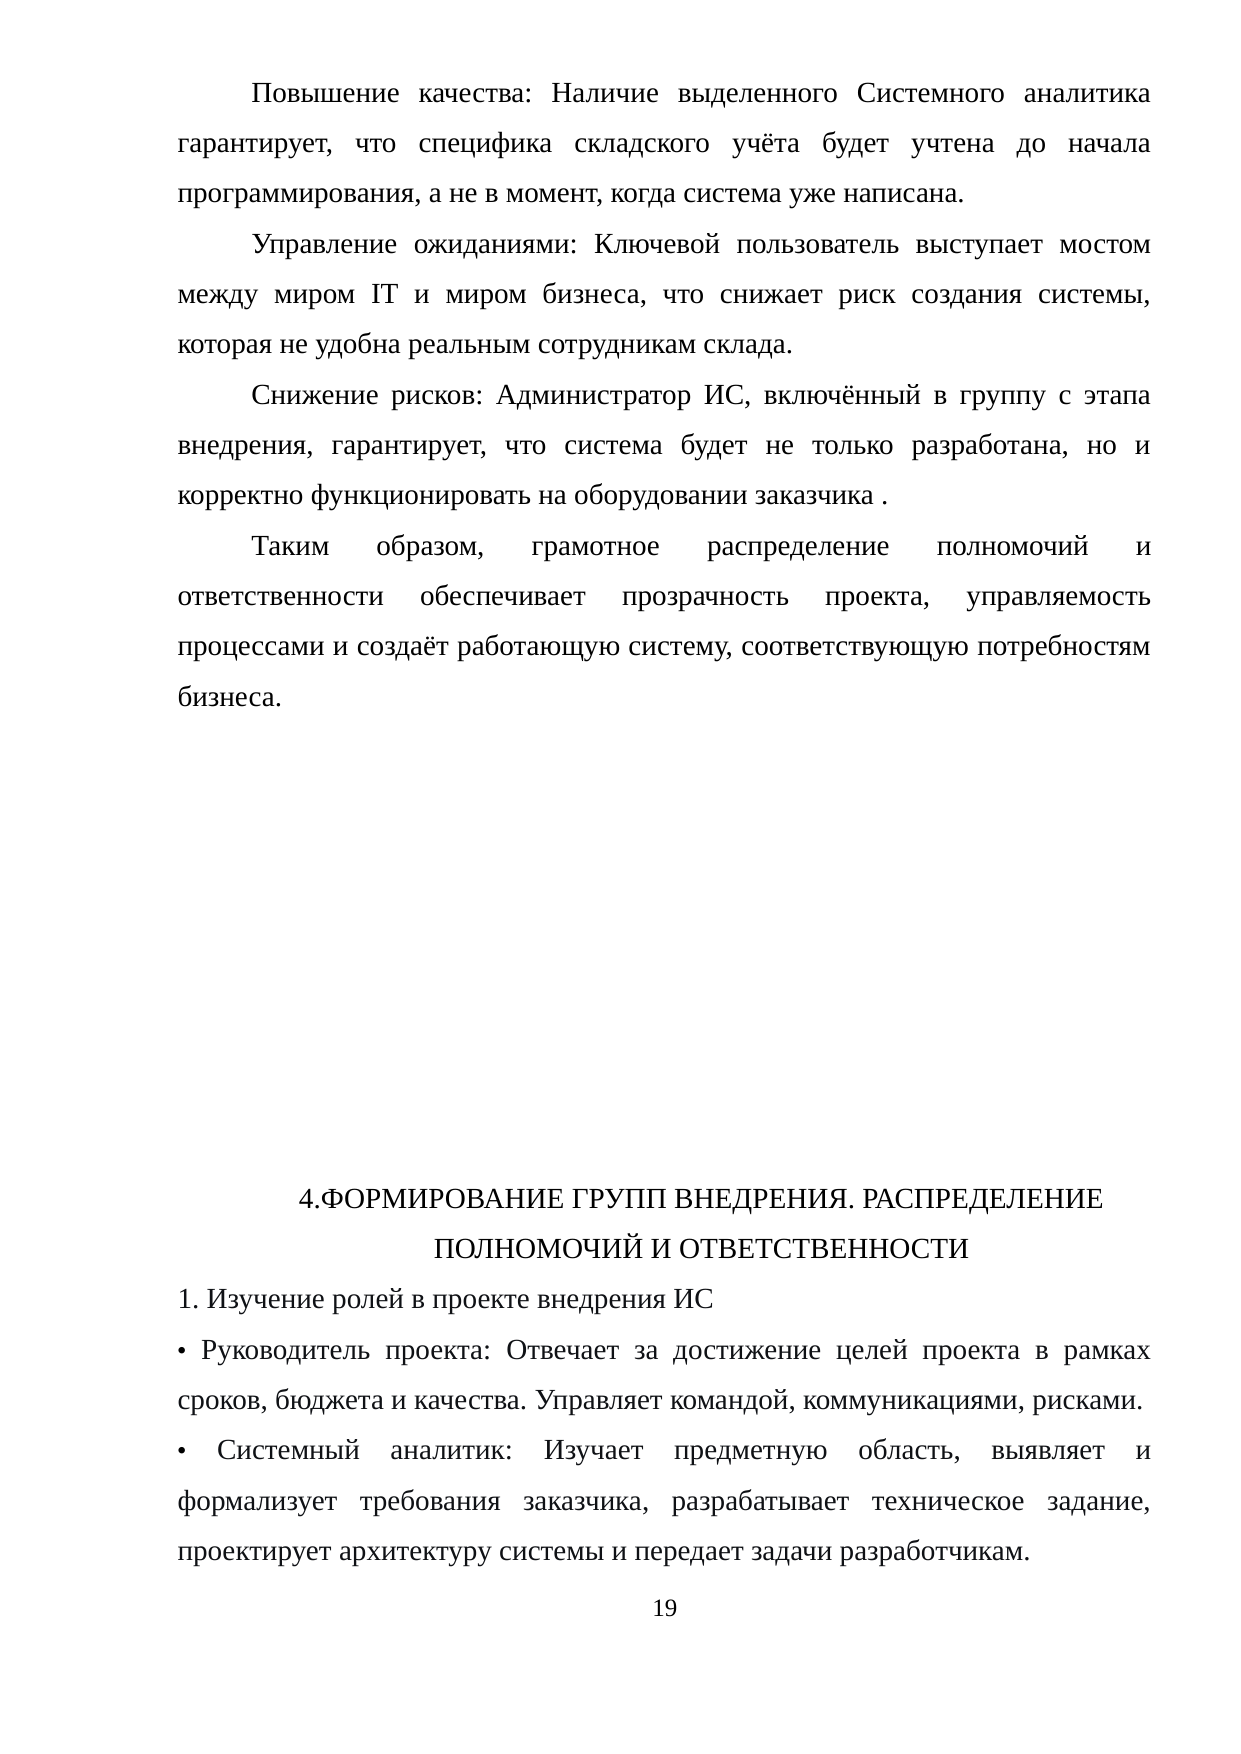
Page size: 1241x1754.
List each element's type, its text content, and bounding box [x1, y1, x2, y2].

subtitle 1. Изучение ролей в проекте внедрения ИС [177, 1282, 1152, 1315]
text ПОЛНОМОЧИЙ И ОТВЕТСТВЕННОСТИ [177, 1231, 1152, 1265]
list Системный аналитик: Изучает предметную область, выявляет и формализует требования заказчика, разрабатывает техническое задание, проектирует архитектуру системы и передает задачи разработчикам. [177, 1432, 1152, 1567]
list Руководитель проекта: Отвечает за достижение целей проекта в рамках сроков, бюджета и качества. Управляет командой, коммуникациями, рисками. [177, 1332, 1152, 1416]
text Повышение качества: Наличие выделенного Системного аналитика гарантирует, что специфика складского учёта будет учтена до начала программирования, а не в момент, когда система уже написана. [177, 75, 1152, 209]
text Таким образом, грамотное распределение полномочий и ответственности обеспечивает прозрачность проекта, управляемость процессами и создаёт работающую систему, соответствующую потребностям бизнеса. [177, 528, 1152, 712]
text Снижение рисков: Администратор ИС, включённый в группу с этапа внедрения, гарантирует, что система будет не только разработана, но и корректно функционировать на оборудовании заказчика . [177, 377, 1152, 511]
text 4.ФОРМИРОВАНИЕ ГРУПП ВНЕДРЕНИЯ. РАСПРЕДЕЛЕНИЕ [177, 1181, 1152, 1214]
text Управление ожиданиями: Ключевой пользователь выступает мостом между миром IT и миром бизнеса, что снижает риск создания системы, которая не удобна реальным сотрудникам склада. [177, 226, 1152, 360]
